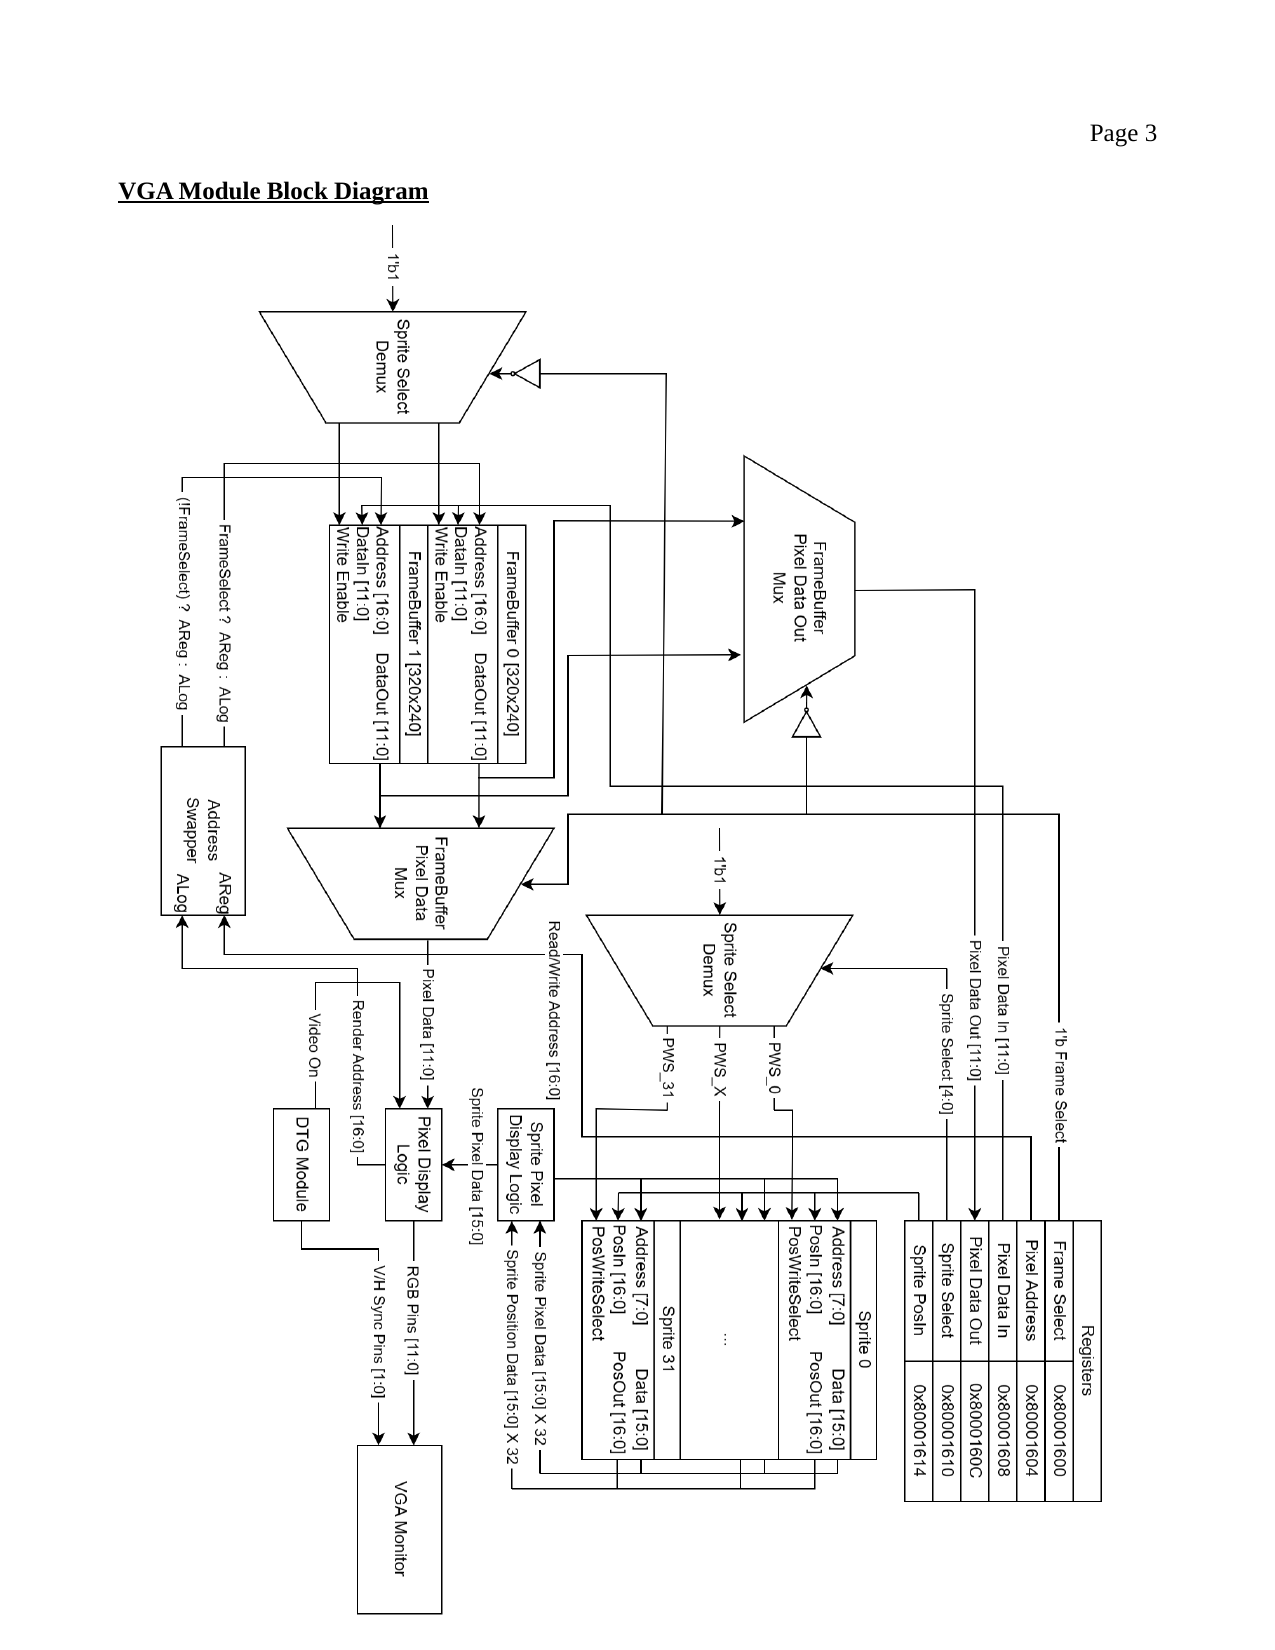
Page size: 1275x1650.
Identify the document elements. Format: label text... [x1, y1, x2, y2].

text VGA Module Block Diagram [118, 176, 1157, 205]
picture [151, 219, 1119, 1633]
